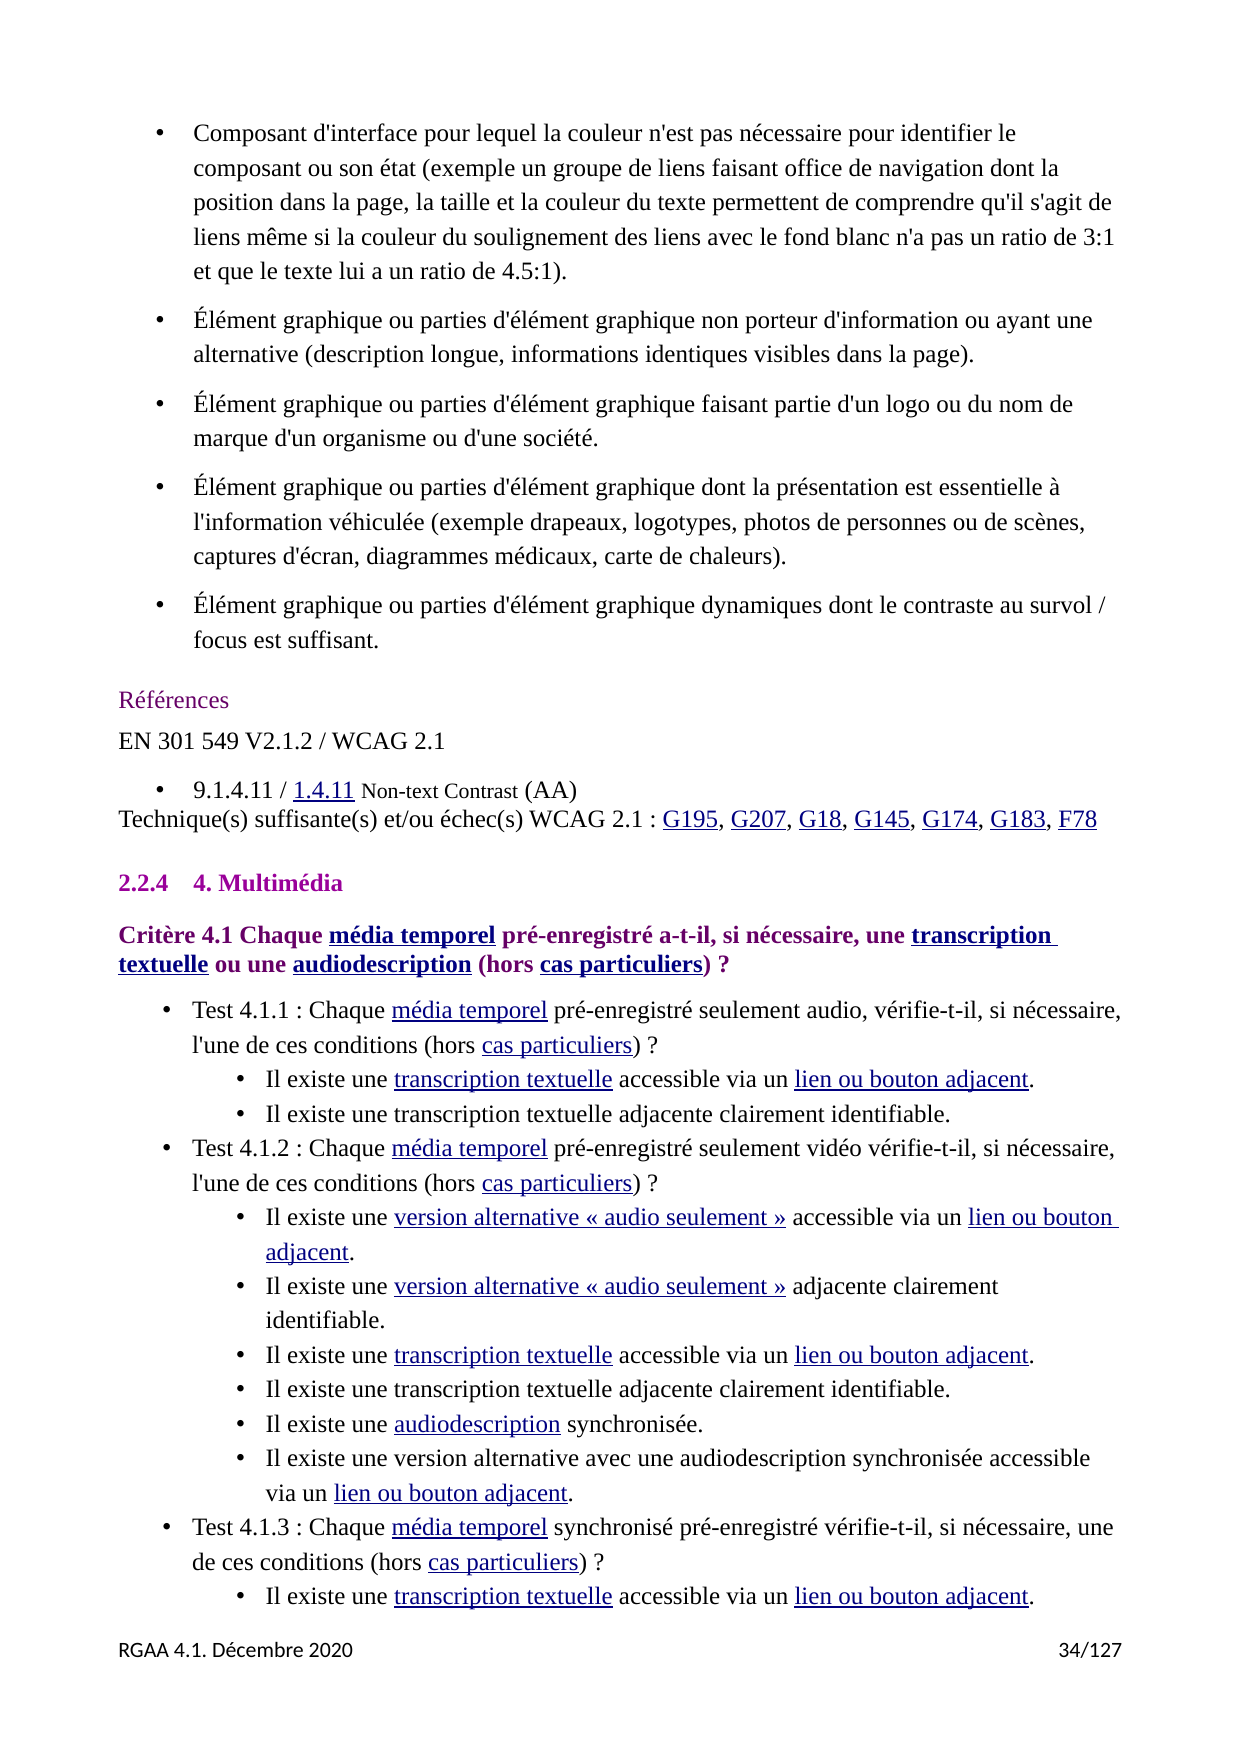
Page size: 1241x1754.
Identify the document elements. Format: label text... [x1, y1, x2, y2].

text Technique(s) suffisante(s) et/ou échec(s) WCAG 2.1 : G195, G207, G18, G145, G174, G183, F78 [118, 804, 1122, 833]
list Il existe une version alternative « audio seulement » adjacente clairement identifiable. [236, 1271, 1122, 1334]
list 9.1.4.11 / 1.4.11 Non-text Contrast (AA) [156, 775, 1122, 804]
list Test 4.1.1 : Chaque média temporel pré-enregistré seulement audio, vérifie-t-il, si nécessaire, l'une de ces conditions (hors cas particuliers) ? [162, 995, 1122, 1058]
list Il existe une transcription textuelle adjacente clairement identifiable. [236, 1374, 1122, 1403]
subtitle Références [118, 686, 1122, 714]
list Élément graphique ou parties d'élément graphique dont la présentation est essentielle à l'information véhiculée (exemple drapeaux, logotypes, photos de personnes ou de scènes, captures d'écran, diagrammes médicaux, carte de chaleurs). [156, 472, 1122, 570]
list Il existe une version alternative « audio seulement » accessible via un lien ou bouton adjacent. [236, 1202, 1122, 1265]
list Composant d'interface pour lequel la couleur n'est pas nécessaire pour identifier le composant ou son état (exemple un groupe de liens faisant office de navigation dont la position dans la page, la taille et la couleur du texte permettent de comprendre qu'il s'agit de liens même si la couleur du soulignement des liens avec le fond blanc n'a pas un ratio de 3:1 et que le texte lui a un ratio de 4.5:1). [156, 118, 1122, 285]
list Test 4.1.2 : Chaque média temporel pré-enregistré seulement vidéo vérifie-t-il, si nécessaire, l'une de ces conditions (hors cas particuliers) ? [162, 1133, 1122, 1196]
list Il existe une transcription textuelle adjacente clairement identifiable. [236, 1099, 1122, 1127]
list Il existe une version alternative avec une audiodescription synchronisée accessible via un lien ou bouton adjacent. [236, 1443, 1122, 1507]
list Test 4.1.3 : Chaque média temporel synchronisé pré-enregistré vérifie-t-il, si nécessaire, une de ces conditions (hors cas particuliers) ? [162, 1512, 1122, 1576]
list Il existe une transcription textuelle accessible via un lien ou bouton adjacent. [236, 1581, 1122, 1610]
text EN 301 549 V2.1.2 / WCAG 2.1 [118, 726, 1122, 755]
subtitle Critère 4.1 Chaque média temporel pré-enregistré a-t-il, si nécessaire, une transcription textuelle ou une audiodescription (hors cas particuliers) ? [118, 920, 1122, 977]
list Il existe une transcription textuelle accessible via un lien ou bouton adjacent. [236, 1064, 1122, 1093]
list Élément graphique ou parties d'élément graphique dynamiques dont le contraste au survol / focus est suffisant. [156, 590, 1122, 653]
list Il existe une transcription textuelle accessible via un lien ou bouton adjacent. [236, 1340, 1122, 1369]
subtitle 4. Multimédia [118, 868, 1122, 896]
list Il existe une audiodescription synchronisée. [236, 1409, 1122, 1438]
list Élément graphique ou parties d'élément graphique faisant partie d'un logo ou du nom de marque d'un organisme ou d'une société. [156, 389, 1122, 452]
list Élément graphique ou parties d'élément graphique non porteur d'information ou ayant une alternative (description longue, informations identiques visibles dans la page). [156, 305, 1122, 368]
